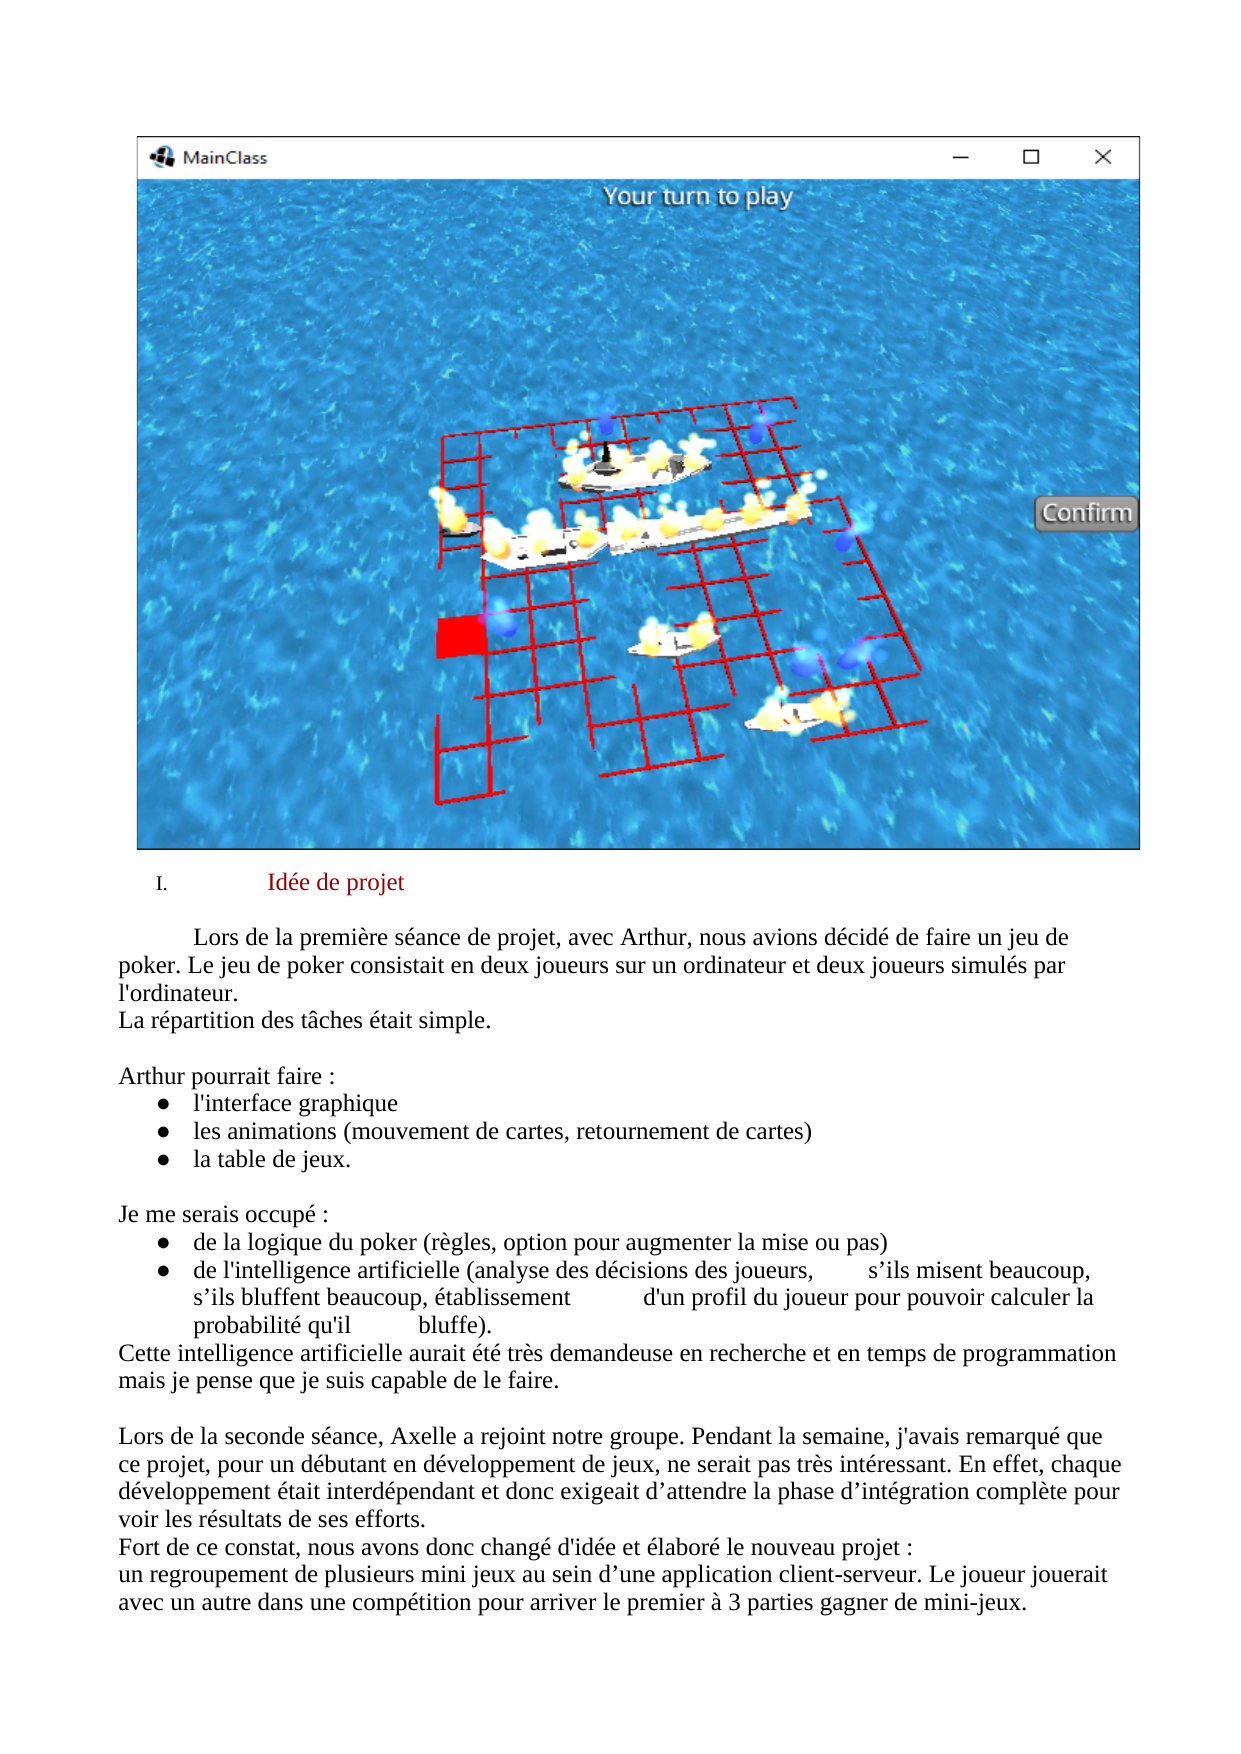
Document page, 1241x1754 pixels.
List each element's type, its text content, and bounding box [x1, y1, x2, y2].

text La répartition des tâches était simple. [118, 1006, 1122, 1034]
text Fort de ce constat, nous avons donc changé d'idée et élaboré le nouveau projet : [118, 1533, 1122, 1561]
text Lors de la première séance de projet, avec Arthur, nous avions décidé de faire un jeu de poker. Le jeu de poker consistait en deux joueurs sur un ordinateur et deux joueurs simulés par l'ordinateur. [118, 923, 1122, 1006]
picture [136, 136, 1141, 850]
text Arthur pourrait faire : [118, 1062, 1122, 1089]
text un regroupement de plusieurs mini jeux au sein d’une application client-serveur. Le joueur jouerait avec un autre dans une compétition pour arriver le premier à 3 parties gagner de mini-jeux. [118, 1561, 1122, 1616]
list Idée de projet [156, 868, 1122, 896]
text Lors de la seconde séance, Axelle a rejoint notre groupe. Pendant la semaine, j'avais remarqué que ce projet, pour un débutant en développement de jeux, ne serait pas très intéressant. En effet, chaque développement était interdépendant et donc exigeait d’attendre la phase d’intégration complète pour voir les résultats de ses efforts. [118, 1422, 1122, 1533]
list les animations (mouvement de cartes, retournement de cartes) [156, 1117, 1122, 1145]
list de la logique du poker (règles, option pour augmenter la mise ou pas) [156, 1228, 1122, 1256]
list l'interface graphique [156, 1089, 1122, 1117]
list la table de jeux. [156, 1145, 1122, 1173]
text Je me serais occupé : [118, 1200, 1122, 1228]
text Cette intelligence artificielle aurait été très demandeuse en recherche et en temps de programmation mais je pense que je suis capable de le faire. [118, 1339, 1122, 1394]
list de l'intelligence artificielle (analyse des décisions des joueurs, s’ils misent beaucoup, s’ils bluffent beaucoup, établissement d'un profil du joueur pour pouvoir calculer la probabilité qu'il bluffe). [156, 1256, 1122, 1339]
